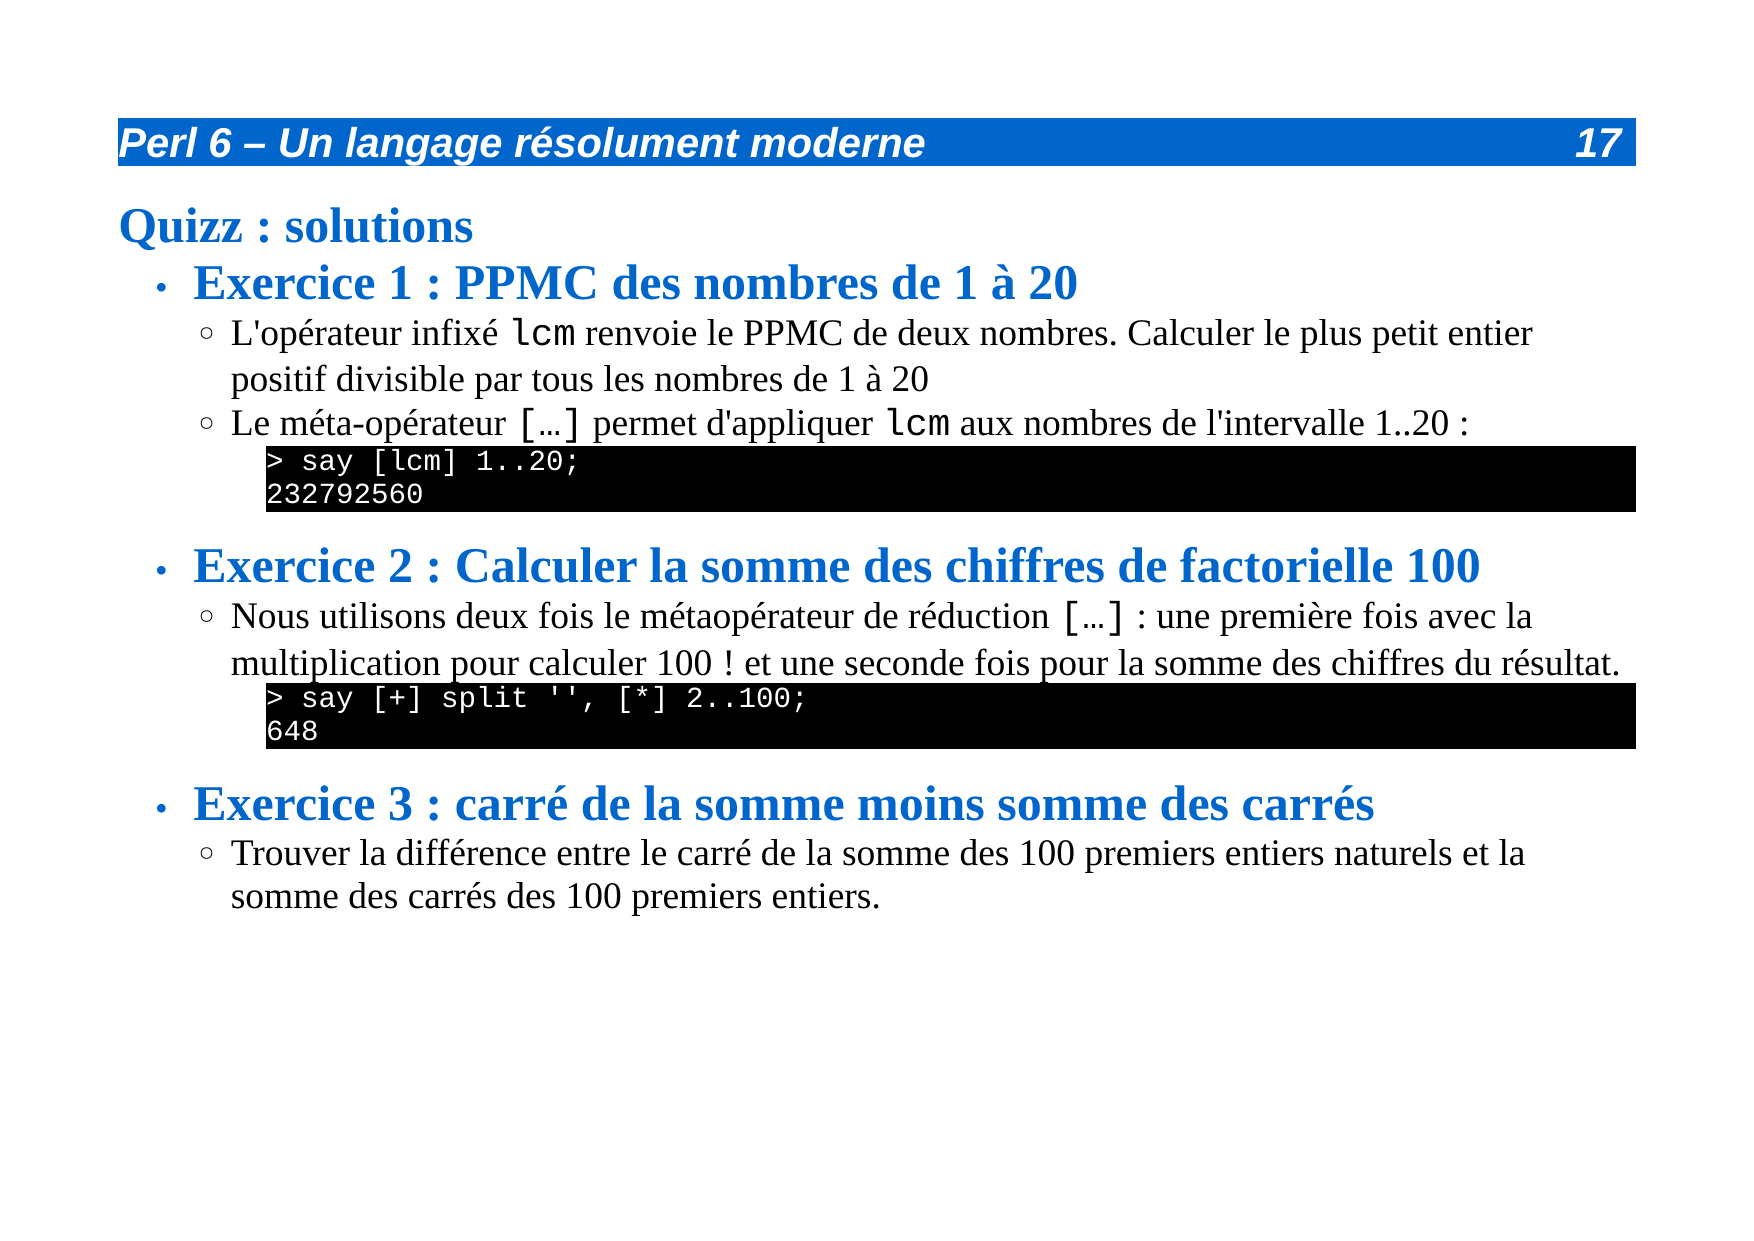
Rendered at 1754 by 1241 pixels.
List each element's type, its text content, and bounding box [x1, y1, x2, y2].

list Exercice 3 : carré de la somme moins somme des carrés [156, 773, 1636, 831]
list Exercice 1 : PPMC des nombres de 1 à 20 [156, 253, 1636, 311]
list L'opérateur infixé lcm renvoie le PPMC de deux nombres. Calculer le plus petit entier positif divisible par tous les nombres de 1 à 20 [193, 311, 1636, 400]
text Quizz : solutions [118, 196, 1636, 253]
list Trouver la différence entre le carré de la somme des 100 premiers entiers naturels et la somme des carrés des 100 premiers entiers. [193, 831, 1636, 917]
list Exercice 2 : Calculer la somme des chiffres de factorielle 100 [156, 536, 1636, 594]
list Le méta-opérateur […] permet d'appliquer lcm aux nombres de l'intervalle 1..20 : [193, 400, 1636, 446]
text 648 [266, 716, 1636, 749]
text > say [+] split '', [*] 2..100; [266, 683, 1636, 716]
list 232792560 [266, 479, 1636, 512]
text > say [lcm] 1..20; [266, 446, 1636, 479]
list Nous utilisons deux fois le métaopérateur de réduction […] : une première fois avec la multiplication pour calculer 100 ! et une seconde fois pour la somme des chiffres du résultat. [193, 594, 1636, 683]
